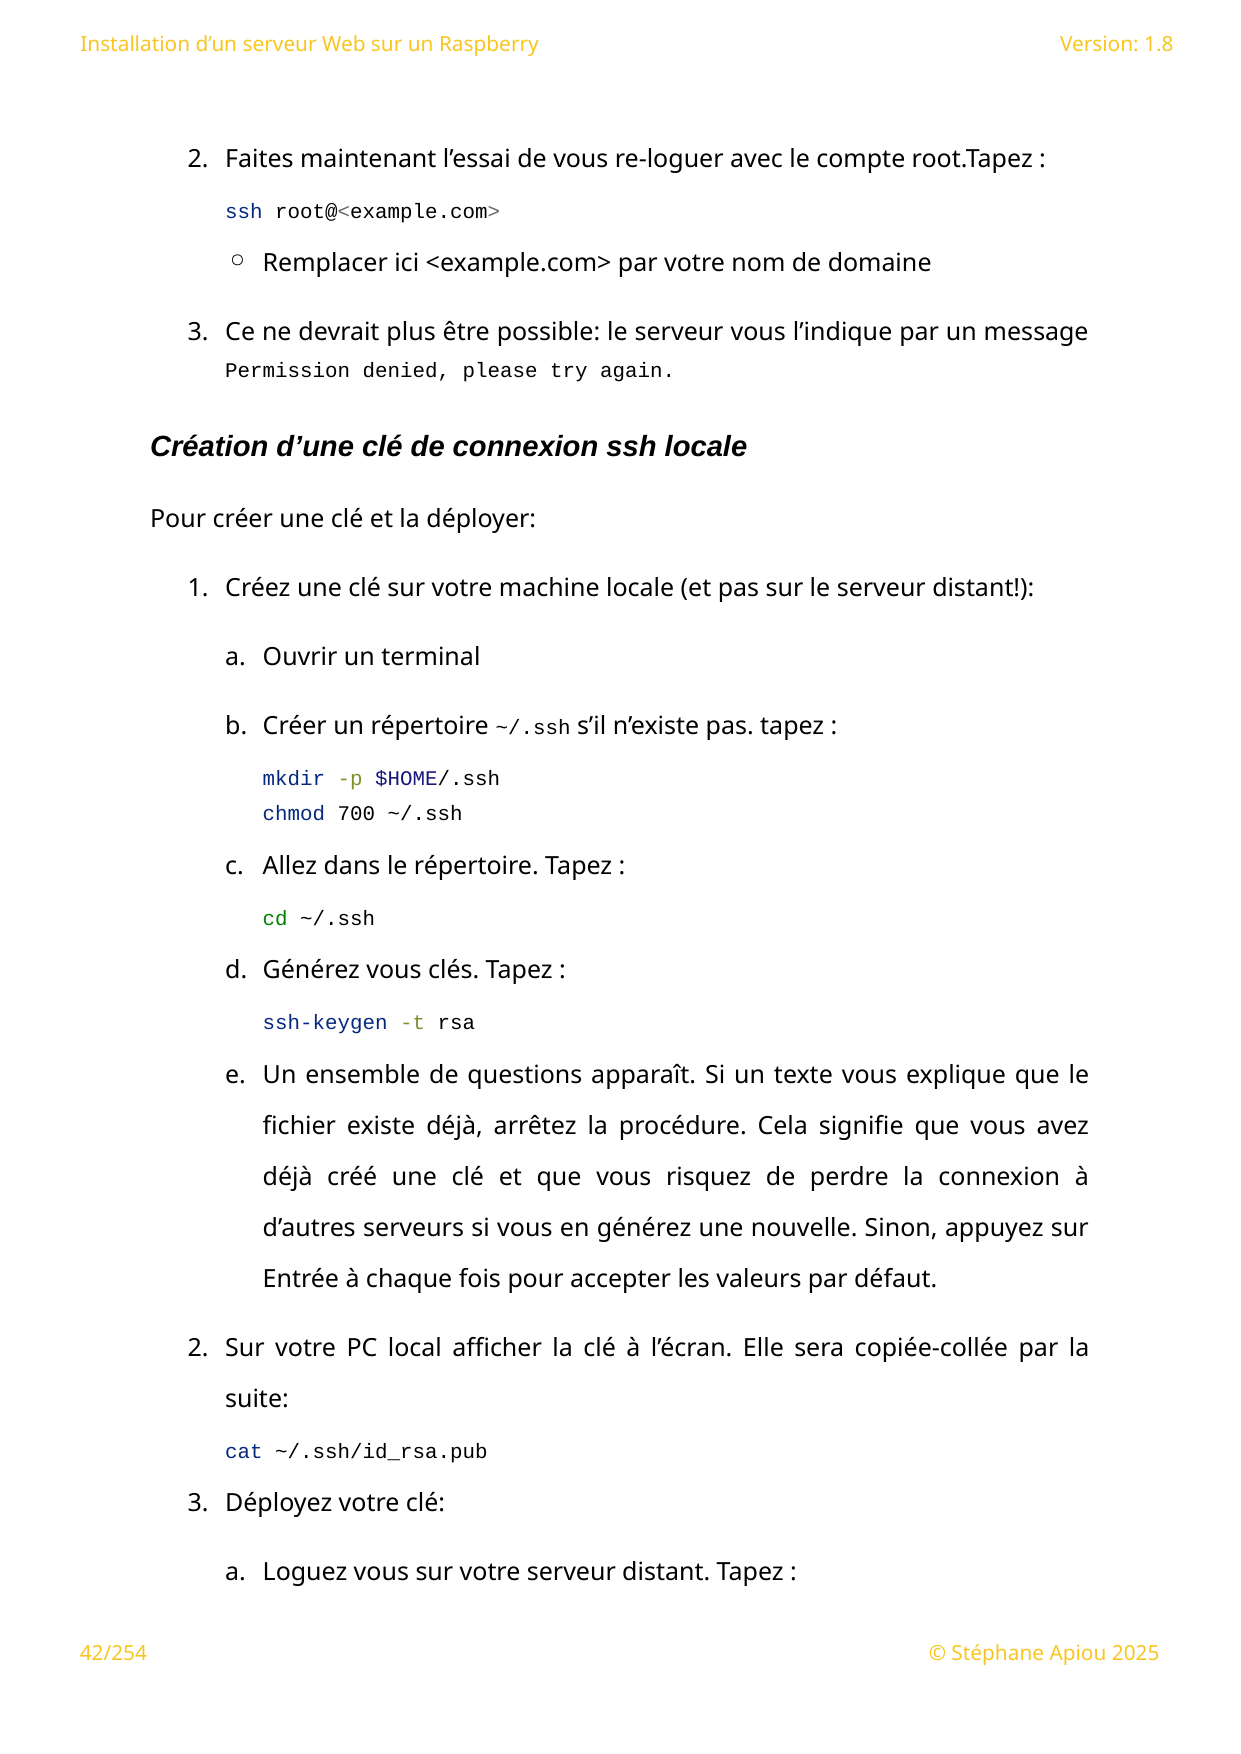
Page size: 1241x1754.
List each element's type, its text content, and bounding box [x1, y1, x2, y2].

list Un ensemble de questions apparaît. Si un texte vous explique que le fichier existe déjà, arrêtez la procédure. Cela signifie que vous avez déjà créé une clé et que vous risquez de perdre la connexion à d’autres serveurs si vous en générez une nouvelle. Sinon, appuyez sur Entrée à chaque fois pour accepter les valeurs par défaut. [225, 1056, 1090, 1295]
list cd ~/.ssh [225, 908, 1090, 931]
subtitle Création d’une clé de connexion ssh locale [150, 429, 1090, 463]
list mkdir -p $HOME/.ssh [225, 768, 1090, 792]
list Déployez votre clé: [187, 1485, 1090, 1519]
list Faites maintenant l’essai de vous re-loguer avec le compte root.Tapez : [187, 141, 1090, 175]
list Remplacer ici <example.com> par votre nom de domaine [225, 245, 1090, 279]
list Loguez vous sur votre serveur distant. Tapez : [225, 1554, 1090, 1588]
list ssh-keygen -t rsa [225, 1012, 1090, 1036]
list Créer un répertoire ~/.ssh s’il n’existe pas. tapez : [225, 708, 1090, 742]
list chmod 700 ~/.ssh [225, 803, 1090, 827]
list cat ~/.ssh/id_rsa.pub [187, 1441, 1090, 1464]
text Pour créer une clé et la déployer: [150, 501, 1090, 535]
list Ce ne devrait plus être possible: le serveur vous l’indique par un message Permission denied, please try again. [187, 314, 1090, 383]
list Sur votre PC local afficher la clé à l’écran. Elle sera copiée-collée par la suite: [187, 1329, 1090, 1415]
list Créez une clé sur votre machine locale (et pas sur le serveur distant!): [187, 570, 1090, 604]
list Allez dans le répertoire. Tapez : [225, 848, 1090, 882]
list Ouvrir un terminal [225, 639, 1090, 673]
list ssh root@<example.com> [187, 201, 1090, 224]
list Générez vous clés. Tapez : [225, 952, 1090, 986]
